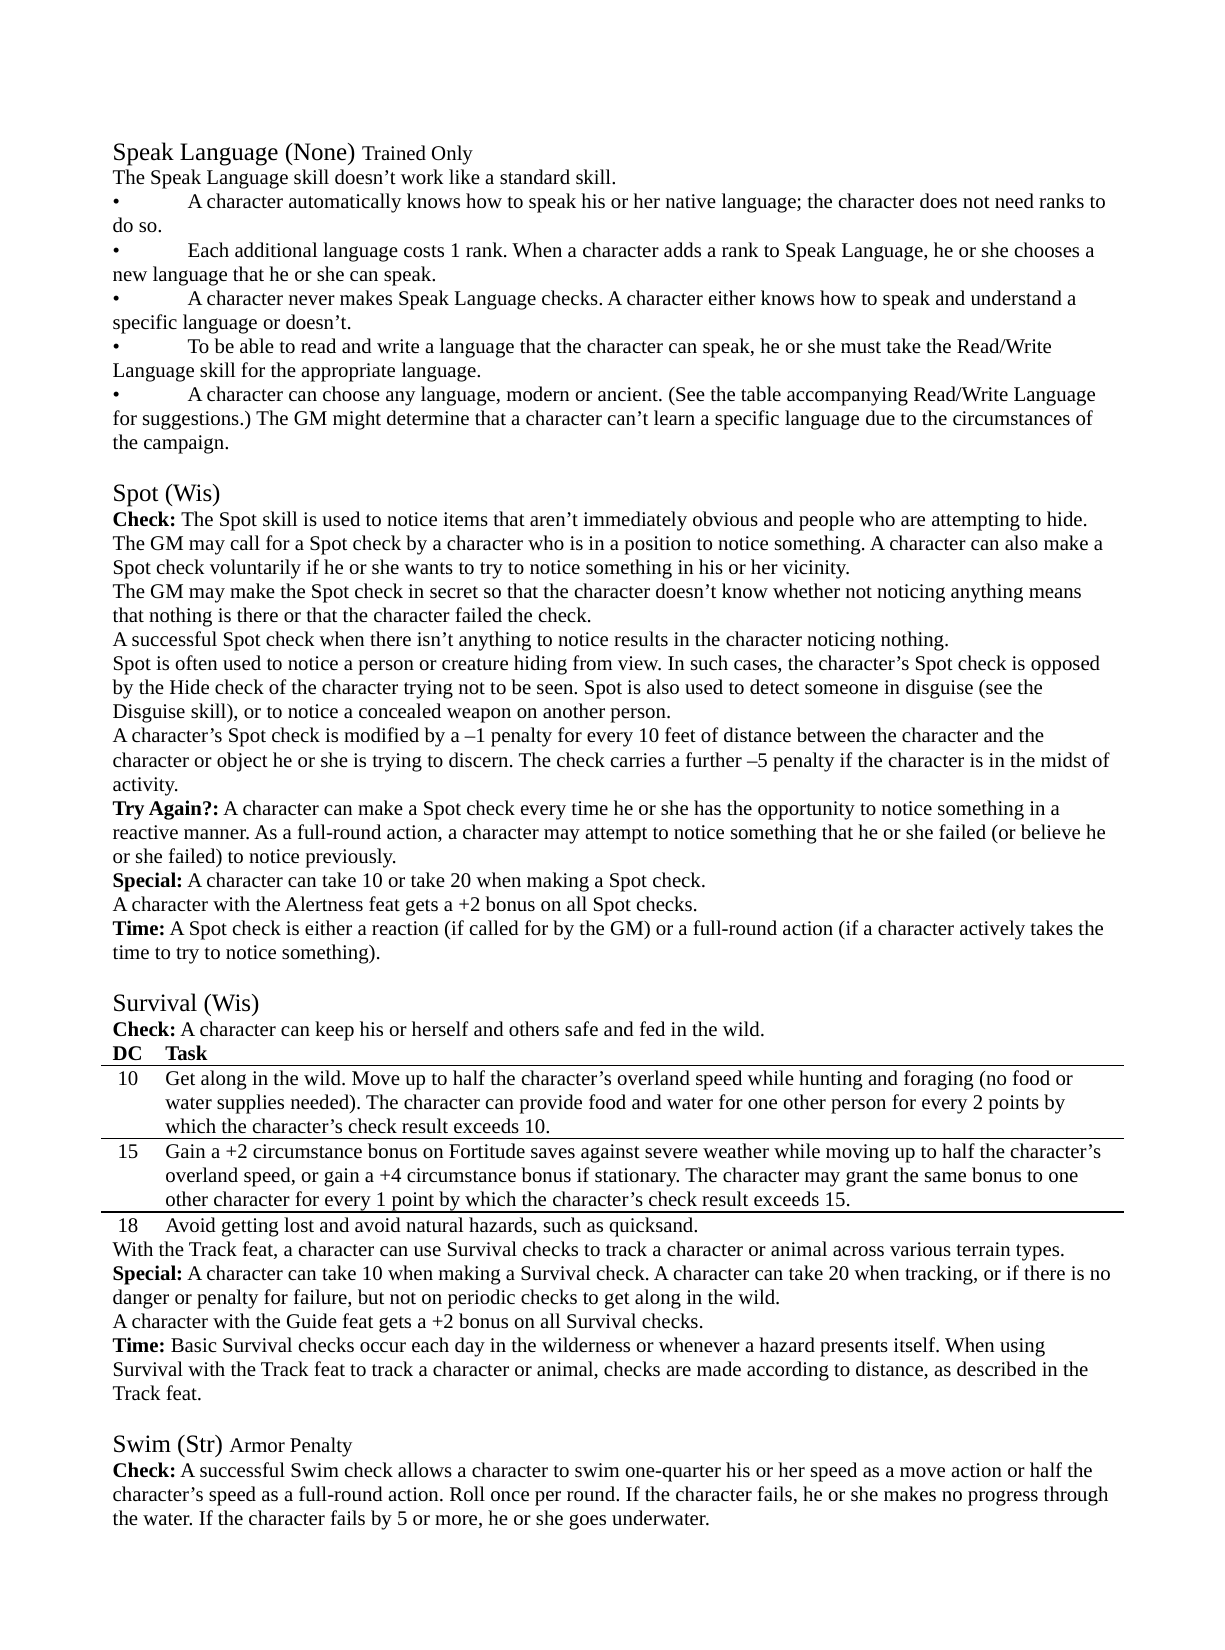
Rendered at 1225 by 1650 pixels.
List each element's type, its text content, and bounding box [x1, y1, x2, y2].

text A character with the Guide feat gets a +2 bonus on all Survival checks. [112, 1309, 1112, 1333]
table_cell Get along in the wild. Move up to half the character’s overland speed while hunting and foraging (no food or water supplies needed). The character can provide food and water for one other person for every 2 points by which the character’s check result exceeds 10. [154, 1066, 1124, 1138]
table_cell 10 [101, 1066, 154, 1138]
text The Speak Language skill doesn’t work like a standard skill. [112, 165, 1112, 189]
table_cell Avoid getting lost and avoid natural hazards, such as quicksand. [154, 1213, 1124, 1237]
text A successful Spot check when there isn’t anything to notice results in the character noticing nothing. [112, 627, 1112, 651]
text A character with the Alertness feat gets a +2 bonus on all Spot checks. [112, 892, 1112, 916]
table_cell Gain a +2 circumstance bonus on Fortitude saves against severe weather while moving up to half the character’s overland speed, or gain a +4 circumstance bonus if stationary. The character may grant the same bonus to one other character for every 1 point by which the character’s check result exceeds 15. [154, 1139, 1124, 1211]
text Time: Basic Survival checks occur each day in the wilderness or whenever a hazard presents itself. When using Survival with the Track feat to track a character or animal, checks are made according to distance, as described in the Track feat. [112, 1333, 1112, 1405]
text • Each additional language costs 1 rank. When a character adds a rank to Speak Language, he or she chooses a new language that he or she can speak. [112, 237, 1112, 286]
text Time: A Spot check is either a reaction (if called for by the GM) or a full-round action (if a character actively takes the time to try to notice something). [112, 916, 1112, 964]
text Try Again?: A character can make a Spot check every time he or she has the opportunity to notice something in a reactive manner. As a full-round action, a character may attempt to notice something that he or she failed (or believe he or she failed) to notice previously. [112, 796, 1112, 868]
table_cell 18 [101, 1213, 154, 1237]
text The GM may make the Spot check in secret so that the character doesn’t know whether not noticing anything means that nothing is there or that the character failed the check. [112, 579, 1112, 627]
text Survival (Wis) [112, 988, 1112, 1017]
table_header DC [101, 1041, 154, 1065]
text A character’s Spot check is modified by a –1 penalty for every 10 feet of distance between the character and the character or object he or she is trying to discern. The check carries a further –5 penalty if the character is in the midst of activity. [112, 723, 1112, 796]
text Special: A character can take 10 when making a Survival check. A character can take 20 when tracking, or if there is no danger or penalty for failure, but not on periodic checks to get along in the wild. [112, 1261, 1112, 1309]
text Speak Language (None) Trained Only [112, 137, 1112, 165]
text Special: A character can take 10 or take 20 when making a Spot check. [112, 868, 1112, 892]
table_cell 15 [101, 1139, 154, 1211]
text Check: A character can keep his or herself and others safe and fed in the wild. [112, 1017, 1112, 1041]
text With the Track feat, a character can use Survival checks to track a character or animal across various terrain types. [112, 1237, 1112, 1261]
text • A character automatically knows how to speak his or her native language; the character does not need ranks to do so. [112, 189, 1112, 237]
text Spot is often used to notice a person or creature hiding from view. In such cases, the character’s Spot check is opposed by the Hide check of the character trying not to be seen. Spot is also used to detect someone in disguise (see the Disguise skill), or to notice a concealed weapon on another person. [112, 651, 1112, 723]
text Check: The Spot skill is used to notice items that aren’t immediately obvious and people who are attempting to hide. The GM may call for a Spot check by a character who is in a position to notice something. A character can also make a Spot check voluntarily if he or she wants to try to notice something in his or her vicinity. [112, 507, 1112, 579]
text • A character can choose any language, modern or ancient. (See the table accompanying Read/Write Language for suggestions.) The GM might determine that a character can’t learn a specific language due to the circumstances of the campaign. [112, 382, 1112, 454]
text • A character never makes Speak Language checks. A character either knows how to speak and understand a specific language or doesn’t. [112, 286, 1112, 334]
table_header Task [154, 1041, 1124, 1065]
text Swim (Str) Armor Penalty [112, 1429, 1112, 1458]
text Spot (Wis) [112, 478, 1112, 507]
text Check: A successful Swim check allows a character to swim one-quarter his or her speed as a move action or half the character’s speed as a full-round action. Roll once per round. If the character fails, he or she makes no progress through the water. If the character fails by 5 or more, he or she goes underwater. [112, 1458, 1112, 1530]
text • To be able to read and write a language that the character can speak, he or she must take the Read/Write Language skill for the appropriate language. [112, 334, 1112, 382]
